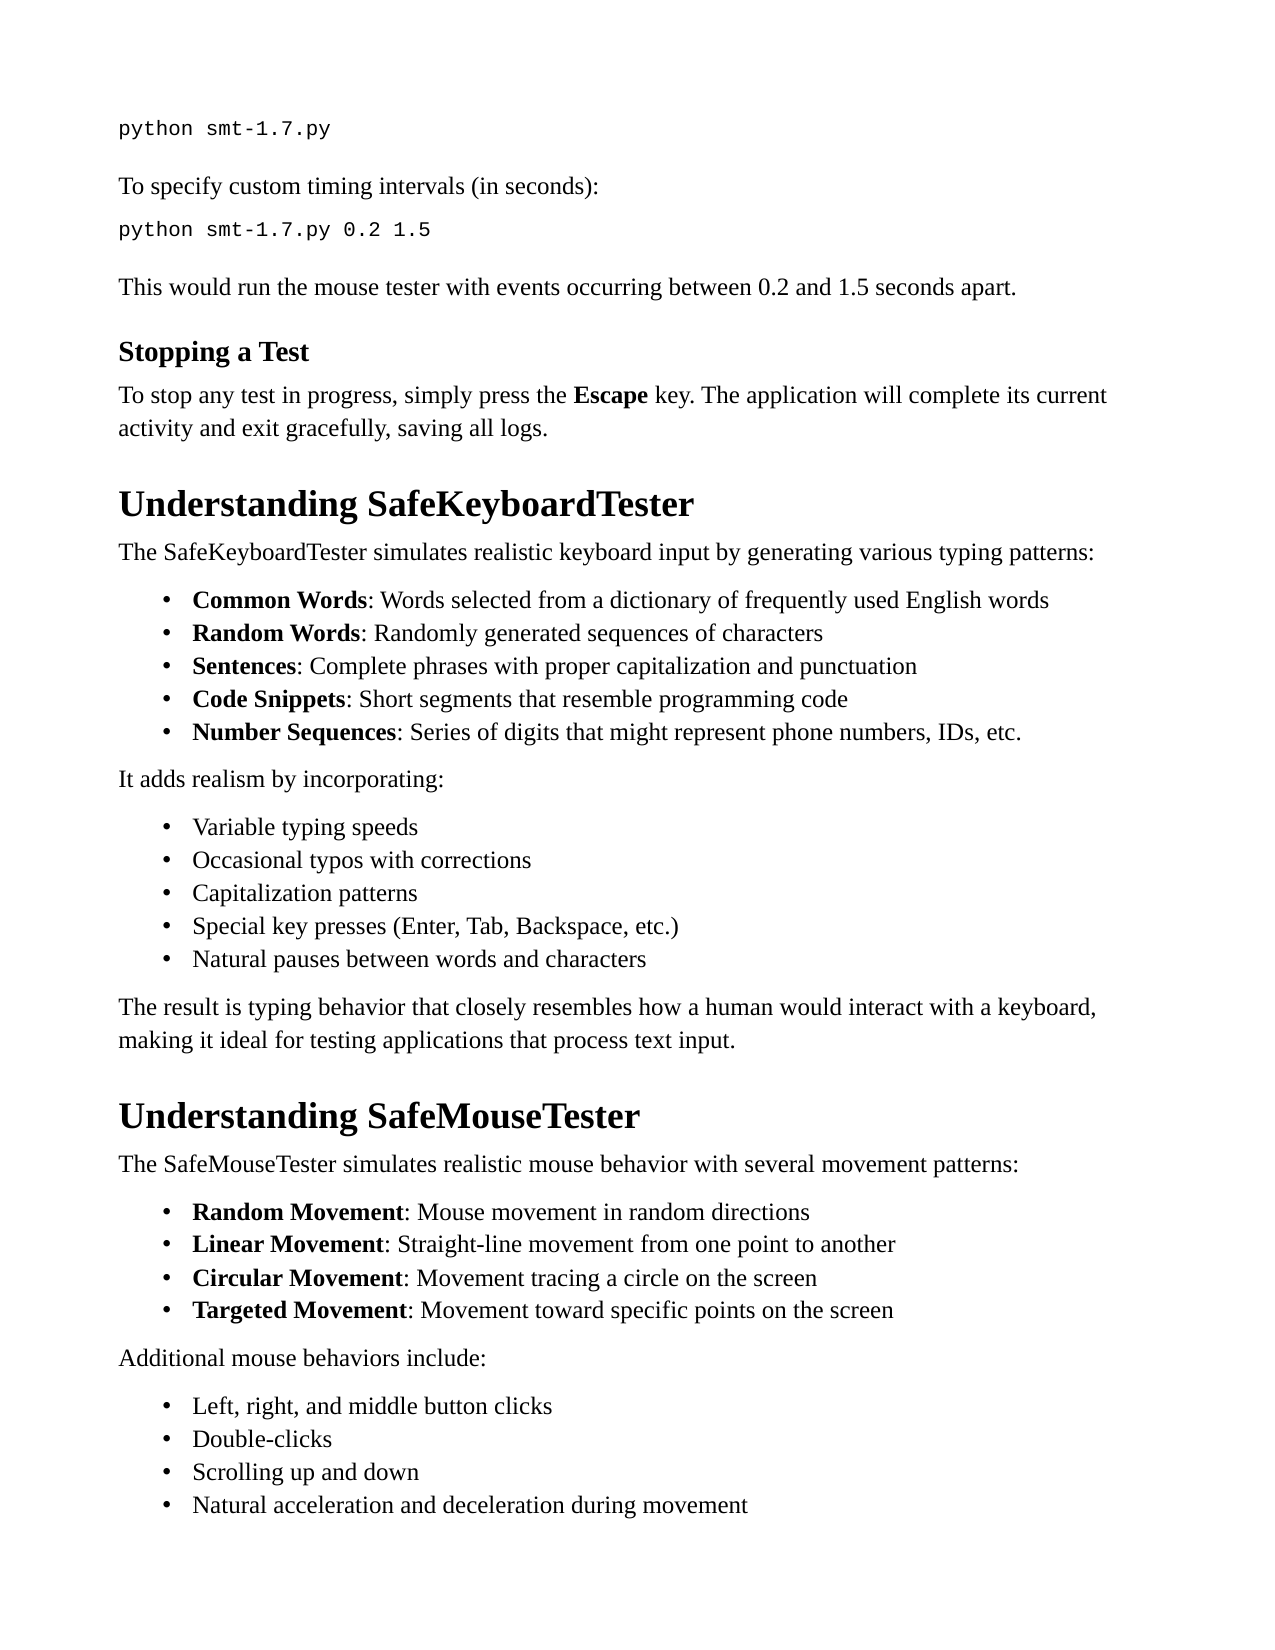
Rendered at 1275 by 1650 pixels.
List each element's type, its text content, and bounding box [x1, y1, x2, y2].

list Variable typing speeds [162, 812, 1157, 841]
text python smt-1.7.py [118, 118, 1157, 142]
list Occasional typos with corrections [162, 845, 1157, 874]
list Sentences: Complete phrases with proper capitalization and punctuation [162, 651, 1157, 680]
subtitle Understanding SafeMouseTester [118, 1093, 1157, 1136]
text The SafeMouseTester simulates realistic mouse behavior with several movement patterns: [118, 1149, 1157, 1178]
text To stop any test in progress, simply press the Escape key. The application will complete its current activity and exit gracefully, saving all logs. [118, 380, 1157, 442]
text python smt-1.7.py 0.2 1.5 [118, 219, 1157, 242]
list Targeted Movement: Movement toward specific points on the screen [162, 1296, 1157, 1324]
text Additional mouse behaviors include: [118, 1343, 1157, 1372]
subtitle Stopping a Test [118, 334, 1157, 368]
list Scrolling up and down [162, 1457, 1157, 1486]
list Number Sequences: Series of digits that might represent phone numbers, IDs, etc. [162, 717, 1157, 746]
subtitle Understanding SafeKeyboardTester [118, 482, 1157, 525]
list Circular Movement: Movement tracing a circle on the screen [162, 1263, 1157, 1291]
list Random Movement: Mouse movement in random directions [162, 1197, 1157, 1225]
text This would run the mouse tester with events occurring between 0.2 and 1.5 seconds apart. [118, 272, 1157, 301]
text The SafeKeyboardTester simulates realistic keyboard input by generating various typing patterns: [118, 537, 1157, 566]
list Natural pauses between words and characters [162, 944, 1157, 973]
list Natural acceleration and deceleration during movement [162, 1490, 1157, 1519]
list Random Words: Randomly generated sequences of characters [162, 618, 1157, 647]
list Double-clicks [162, 1424, 1157, 1453]
text To specify custom timing intervals (in seconds): [118, 171, 1157, 200]
list Left, right, and middle button clicks [162, 1391, 1157, 1419]
list Code Snippets: Short segments that resemble programming code [162, 684, 1157, 713]
list Linear Movement: Straight-line movement from one point to another [162, 1229, 1157, 1258]
list Capitalization patterns [162, 878, 1157, 907]
list Common Words: Words selected from a dictionary of frequently used English words [162, 585, 1157, 614]
list Special key presses (Enter, Tab, Backspace, etc.) [162, 911, 1157, 940]
text It adds realism by incorporating: [118, 764, 1157, 793]
text The result is typing behavior that closely resembles how a human would interact with a keyboard, making it ideal for testing applications that process text input. [118, 992, 1157, 1054]
